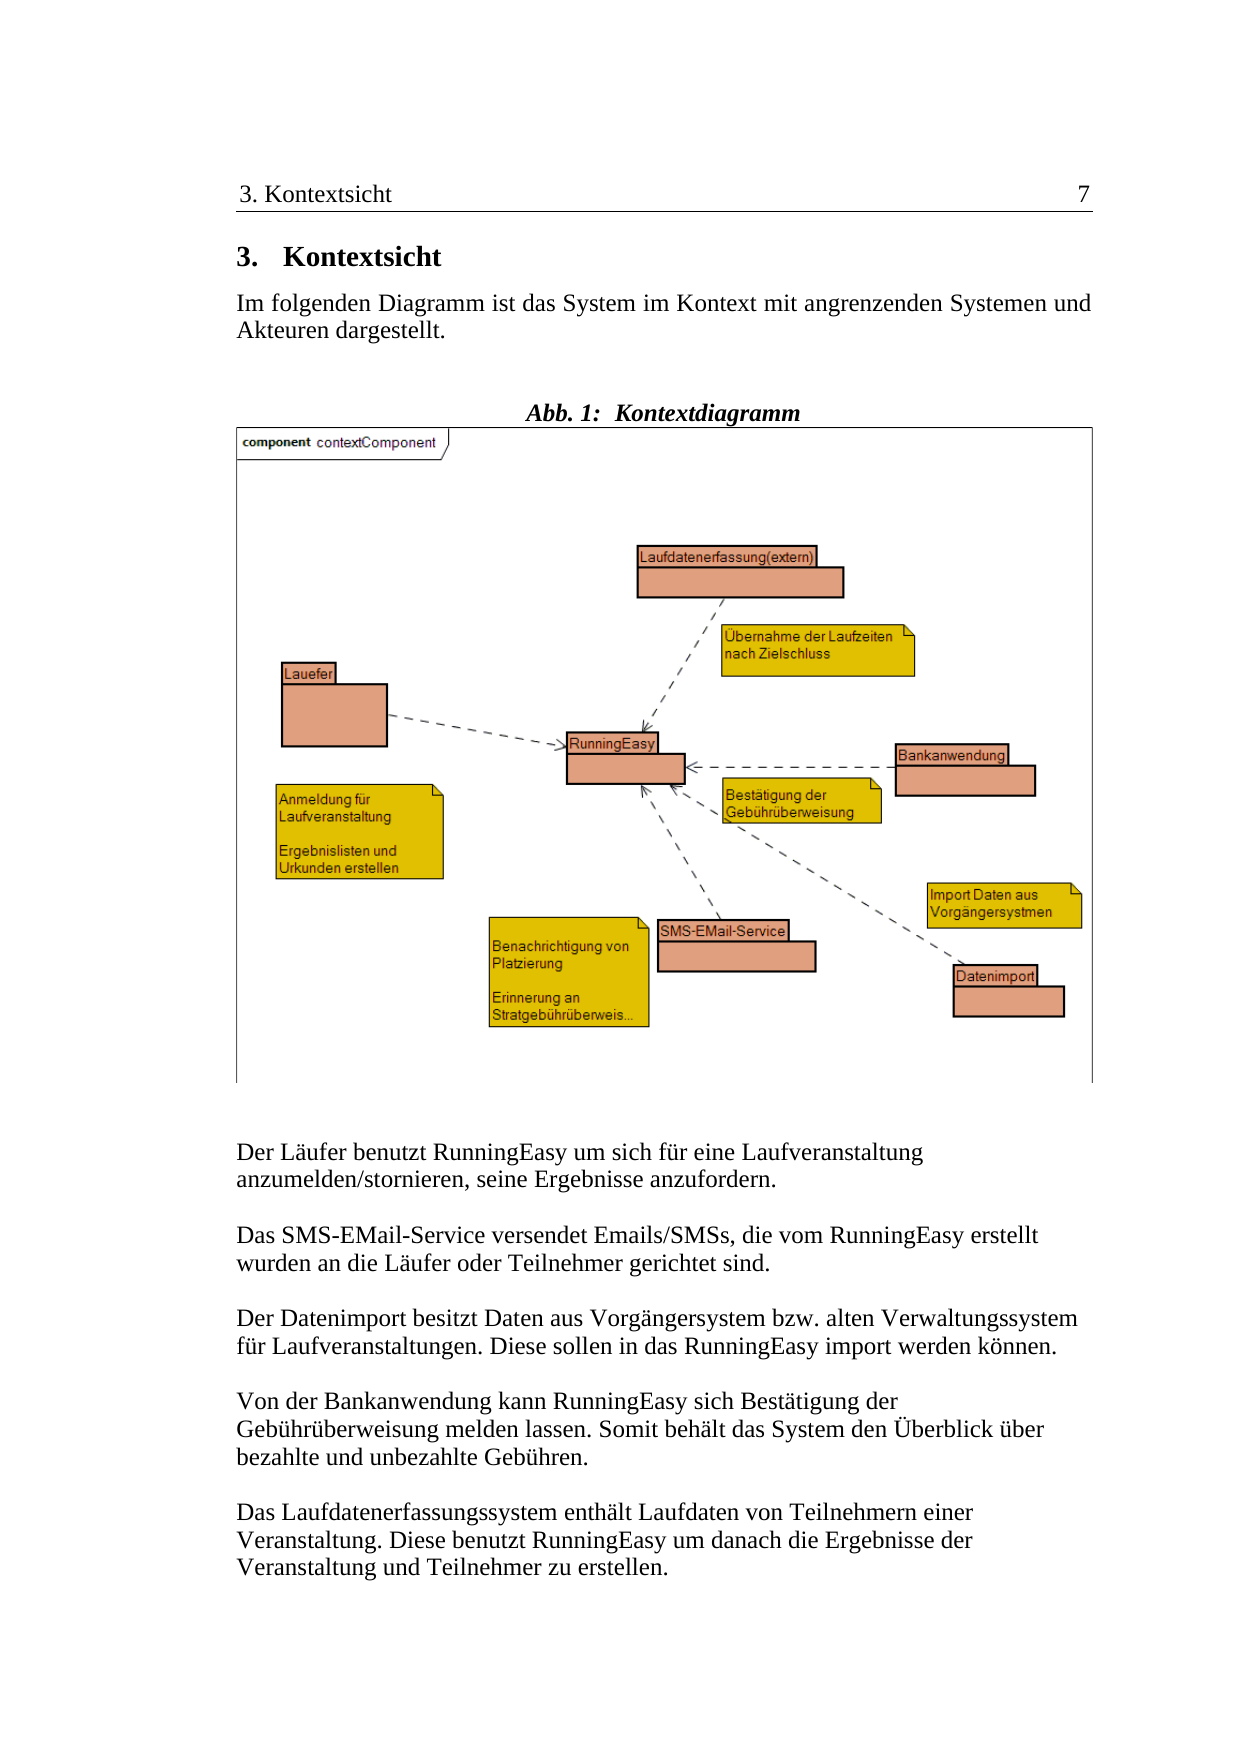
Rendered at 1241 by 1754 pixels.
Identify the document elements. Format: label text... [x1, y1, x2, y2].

picture [236, 427, 1093, 1083]
text Von der Bankanwendung kann RunningEasy sich Bestätigung der Gebührüberweisung melden lassen. Somit behält das System den Überblick über bezahlte und unbezahlte Gebühren. [236, 1387, 1093, 1470]
list Kontextdiagramm [236, 399, 1093, 427]
text Das SMS-EMail-Service versendet Emails/SMSs, die vom RunningEasy erstellt wurden an die Läufer oder Teilnehmer gerichtet sind. [236, 1221, 1093, 1276]
text Im folgenden Diagramm ist das System im Kontext mit angrenzenden Systemen und Akteuren dargestellt. [236, 289, 1093, 344]
text Der Läufer benutzt RunningEasy um sich für eine Laufveranstaltung anzumelden/stornieren, seine Ergebnisse anzufordern. [236, 1138, 1093, 1193]
text Das Laufdatenerfassungssystem enthält Laufdaten von Teilnehmern einer Veranstaltung. Diese benutzt RunningEasy um danach die Ergebnisse der Veranstaltung und Teilnehmer zu erstellen. [236, 1498, 1093, 1581]
text Der Datenimport besitzt Daten aus Vorgängersystem bzw. alten Verwaltungssystem für Laufveranstaltungen. Diese sollen in das RunningEasy import werden können. [236, 1304, 1093, 1359]
subtitle Kontextsicht [236, 240, 1093, 273]
